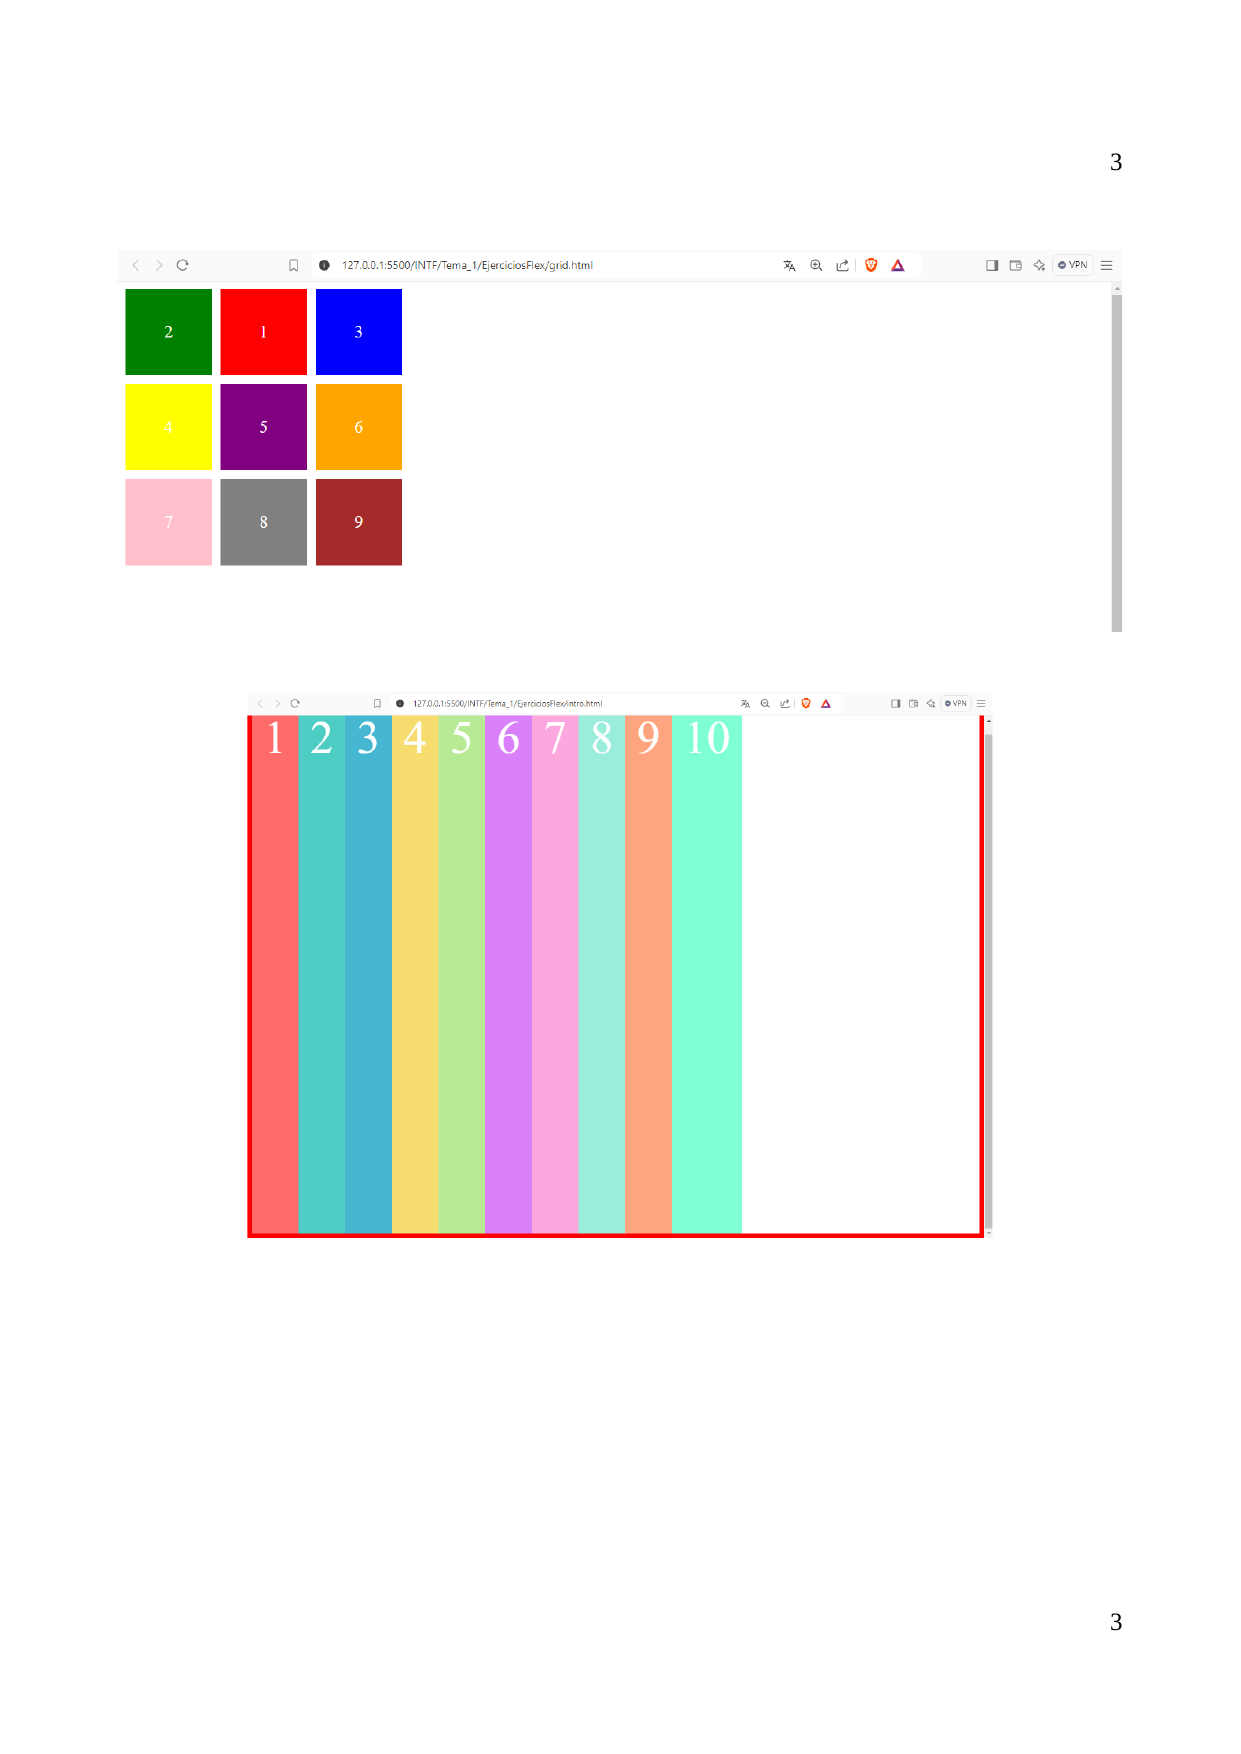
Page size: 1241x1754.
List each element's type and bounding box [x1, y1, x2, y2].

picture [247, 692, 993, 1238]
picture [118, 250, 1123, 632]
